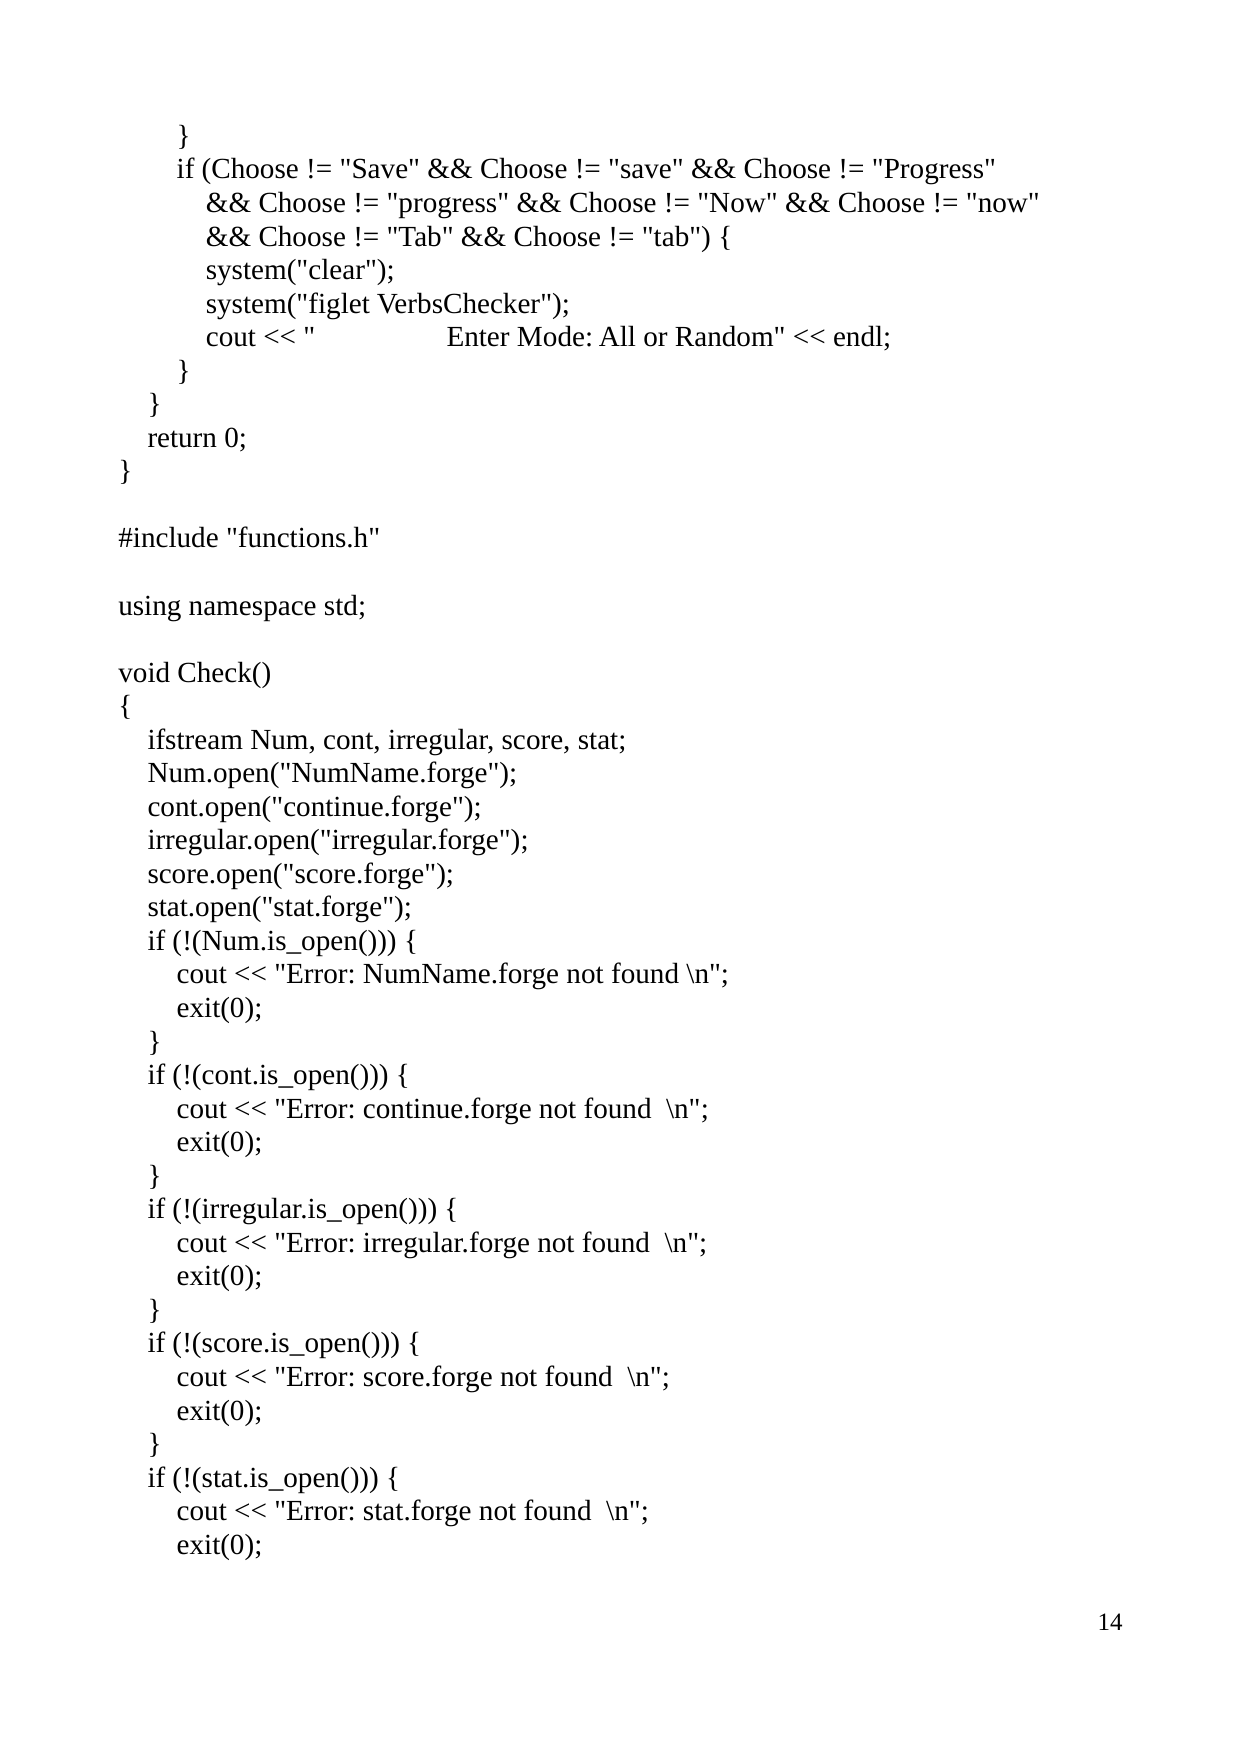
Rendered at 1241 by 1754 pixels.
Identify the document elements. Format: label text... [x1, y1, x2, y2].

text } [118, 118, 1122, 152]
text cout << "Error: score.forge not found \n"; [118, 1359, 1122, 1393]
text } [118, 453, 1122, 487]
text if (Choose != "Save" && Choose != "save" && Choose != "Progress" [118, 152, 1122, 185]
text ifstream Num, cont, irregular, score, stat; [118, 722, 1122, 755]
text && Choose != "progress" && Choose != "Now" && Choose != "now" [118, 185, 1122, 219]
text if (!(score.is_open())) { [118, 1326, 1122, 1359]
text cout << "Error: continue.forge not found \n"; [118, 1091, 1122, 1124]
text if (!(Num.is_open())) { [118, 923, 1122, 957]
text if (!(cont.is_open())) { [118, 1057, 1122, 1091]
text if (!(stat.is_open())) { [118, 1460, 1122, 1493]
text } [118, 386, 1122, 420]
text void Check() [118, 655, 1122, 688]
text exit(0); [118, 990, 1122, 1024]
text } [118, 1426, 1122, 1460]
text } [118, 1024, 1122, 1057]
text cout << " Enter Mode: All or Random" << endl; [118, 319, 1122, 353]
text exit(0); [118, 1527, 1122, 1560]
text irregular.open("irregular.forge"); [118, 822, 1122, 856]
text } [118, 353, 1122, 386]
text } [118, 1158, 1122, 1191]
text Num.open("NumName.forge"); [118, 755, 1122, 789]
text if (!(irregular.is_open())) { [118, 1191, 1122, 1225]
text exit(0); [118, 1393, 1122, 1426]
text stat.open("stat.forge"); [118, 889, 1122, 923]
text cout << "Error: irregular.forge not found \n"; [118, 1225, 1122, 1258]
text exit(0); [118, 1258, 1122, 1292]
text return 0; [118, 420, 1122, 453]
text cout << "Error: stat.forge not found \n"; [118, 1493, 1122, 1527]
text && Choose != "Tab" && Choose != "tab") { [118, 219, 1122, 252]
text exit(0); [118, 1124, 1122, 1158]
text cont.open("continue.forge"); [118, 789, 1122, 822]
text using namespace std; [118, 588, 1122, 621]
text system("figlet VerbsChecker"); [118, 286, 1122, 319]
text system("clear"); [118, 252, 1122, 286]
text #include "functions.h" [118, 521, 1122, 554]
text { [118, 688, 1122, 722]
text cout << "Error: NumName.forge not found \n"; [118, 957, 1122, 990]
text score.open("score.forge"); [118, 856, 1122, 889]
text } [118, 1292, 1122, 1326]
